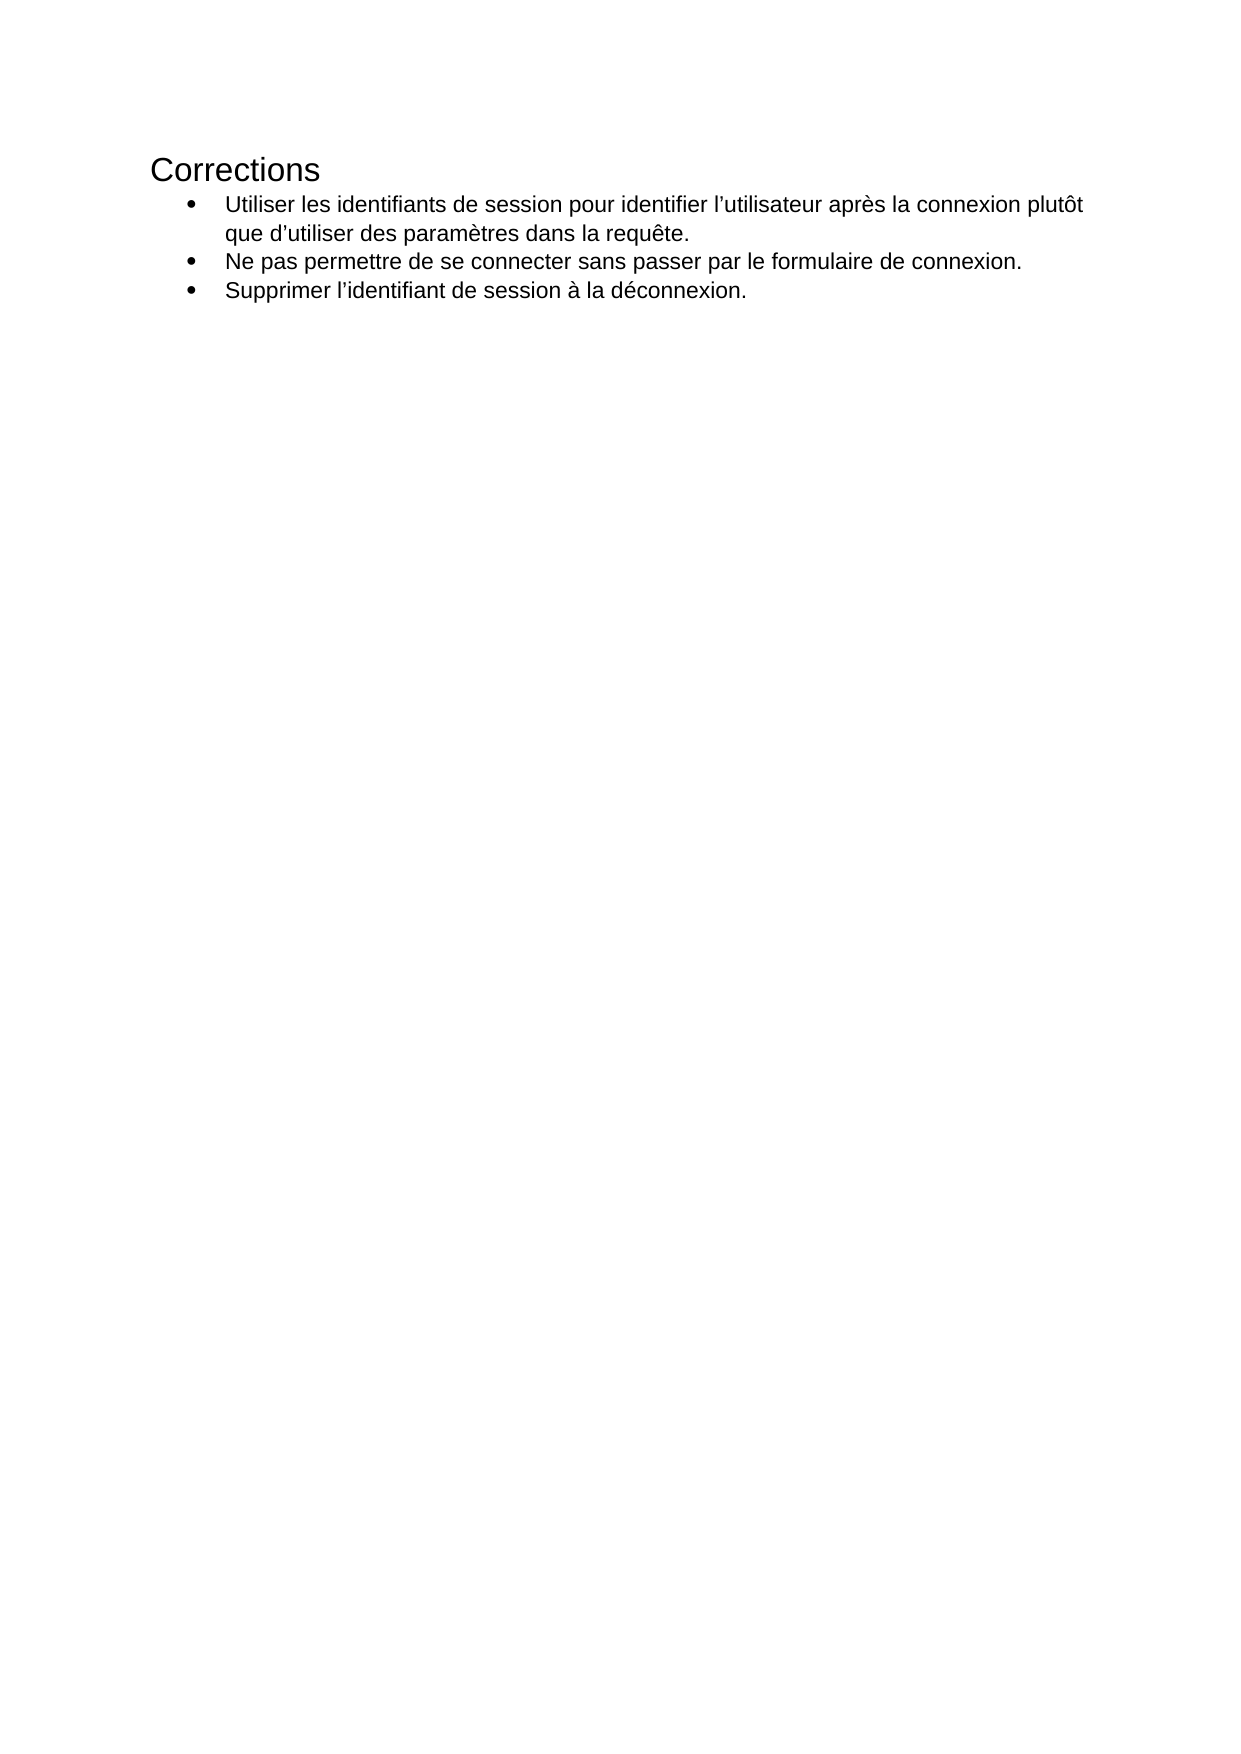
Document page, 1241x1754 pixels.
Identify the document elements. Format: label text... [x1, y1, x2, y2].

list Utiliser les identifiants de session pour identifier l’utilisateur après la connexion plutôt que d’utiliser des paramètres dans la requête. [187, 191, 1090, 246]
list Supprimer l’identifiant de session à la déconnexion. [187, 277, 1090, 303]
subtitle Corrections [150, 150, 1090, 188]
list Ne pas permettre de se connecter sans passer par le formulaire de connexion. [187, 248, 1090, 275]
